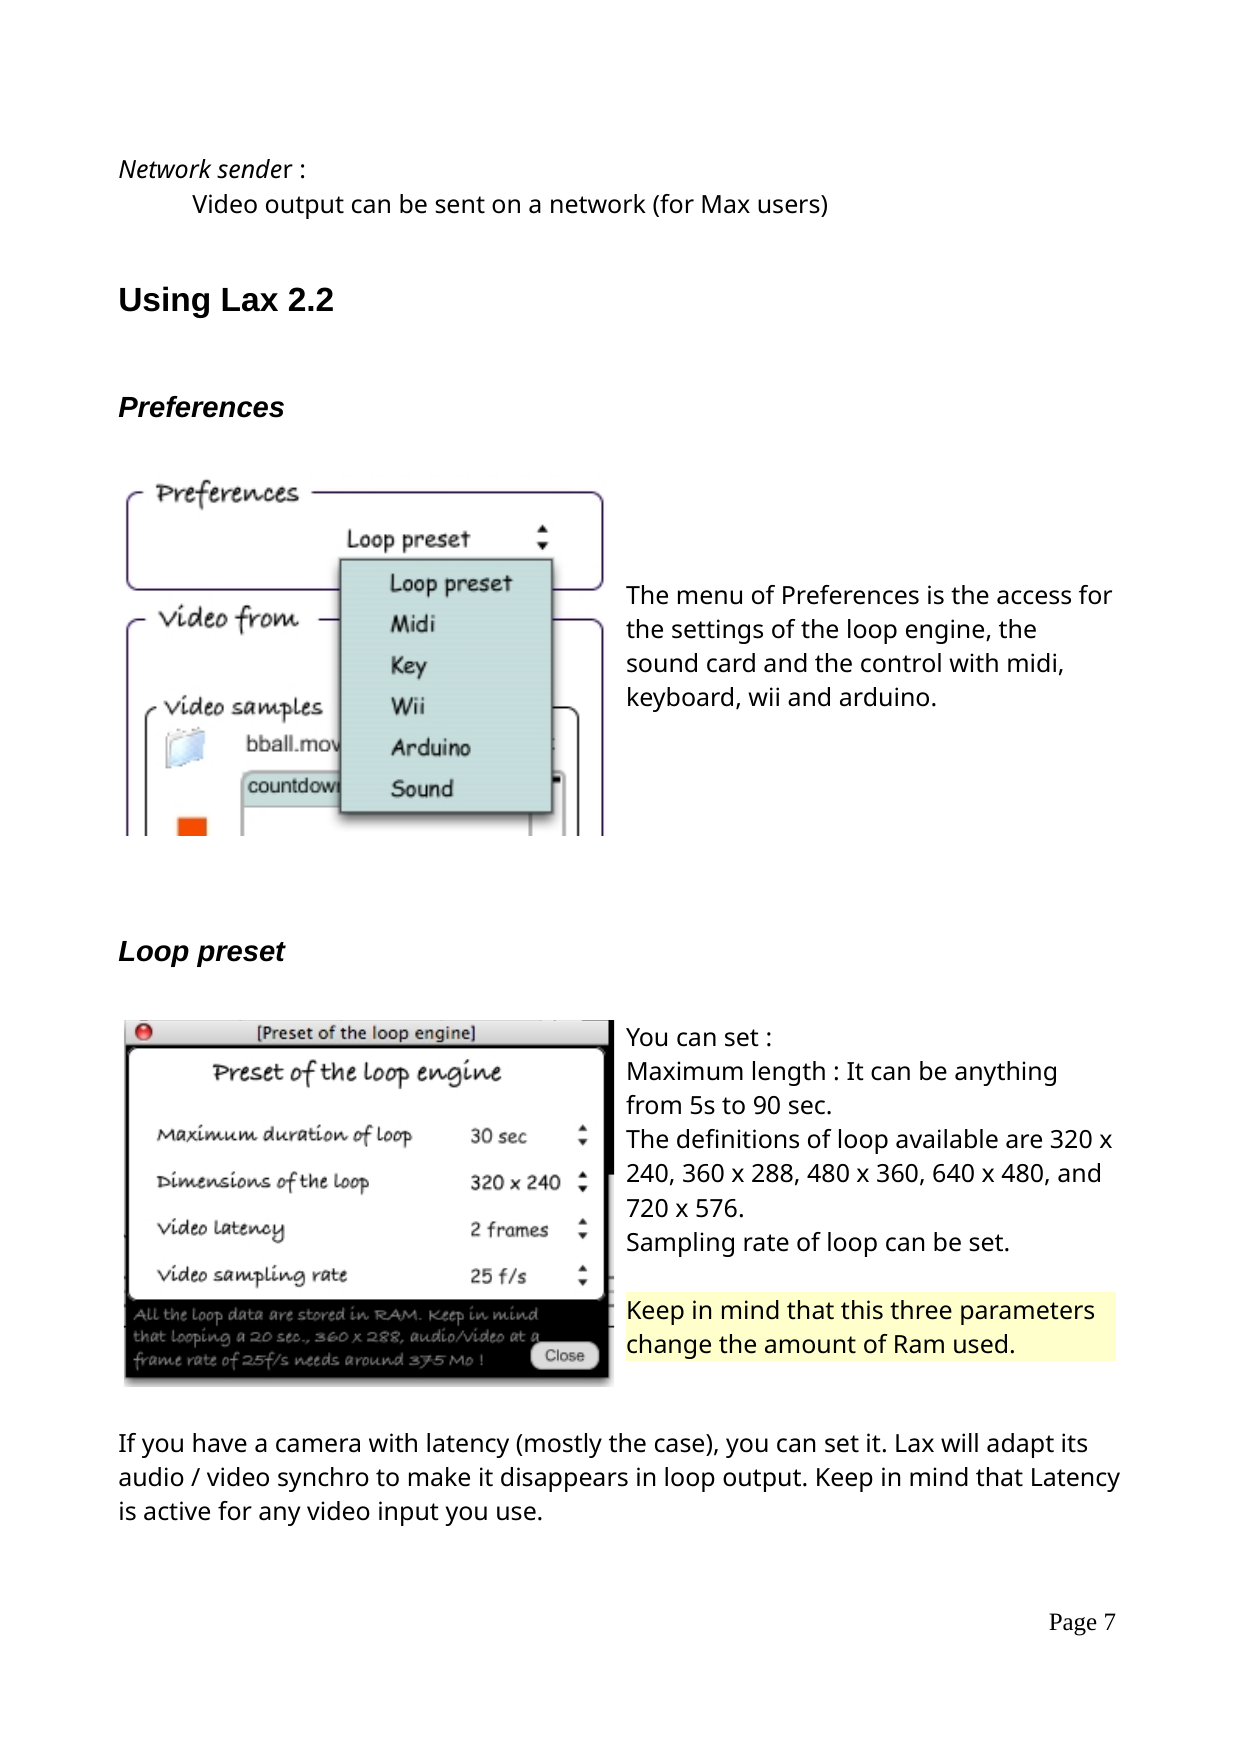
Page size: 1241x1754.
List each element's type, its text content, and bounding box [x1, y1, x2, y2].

table_header [118, 470, 620, 875]
table_header The menu of Preferences is the access for the settings of the loop engine, the sound card and the control with midi, keyboard, wii and arduino. [620, 470, 1122, 875]
subtitle Loop preset [118, 934, 1122, 968]
text If you have a camera with latency (mostly the case), you can set it. Lax will adapt its audio / video synchro to make it disappears in loop output. Keep in mind that Latency is active for any video input you use. [118, 1426, 1122, 1528]
subtitle Preferences [118, 389, 1122, 423]
table_header [118, 1014, 620, 1426]
text Network sender : [118, 152, 1122, 186]
text Video output can be sent on a network (for Max users) [118, 186, 1122, 220]
picture [123, 1020, 615, 1387]
picture [123, 475, 615, 836]
table_header You can set : Maximum length : It can be anything from 5s to 90 sec. The definitions of loop available are 320 x 240, 360 x 288, 480 x 360, 640 x 480, and 720 x 576. Sampling rate of loop can be set. Keep in mind that this three parameters change the amount of Ram used. [620, 1014, 1122, 1426]
subtitle Using Lax 2.2 [118, 279, 1122, 318]
